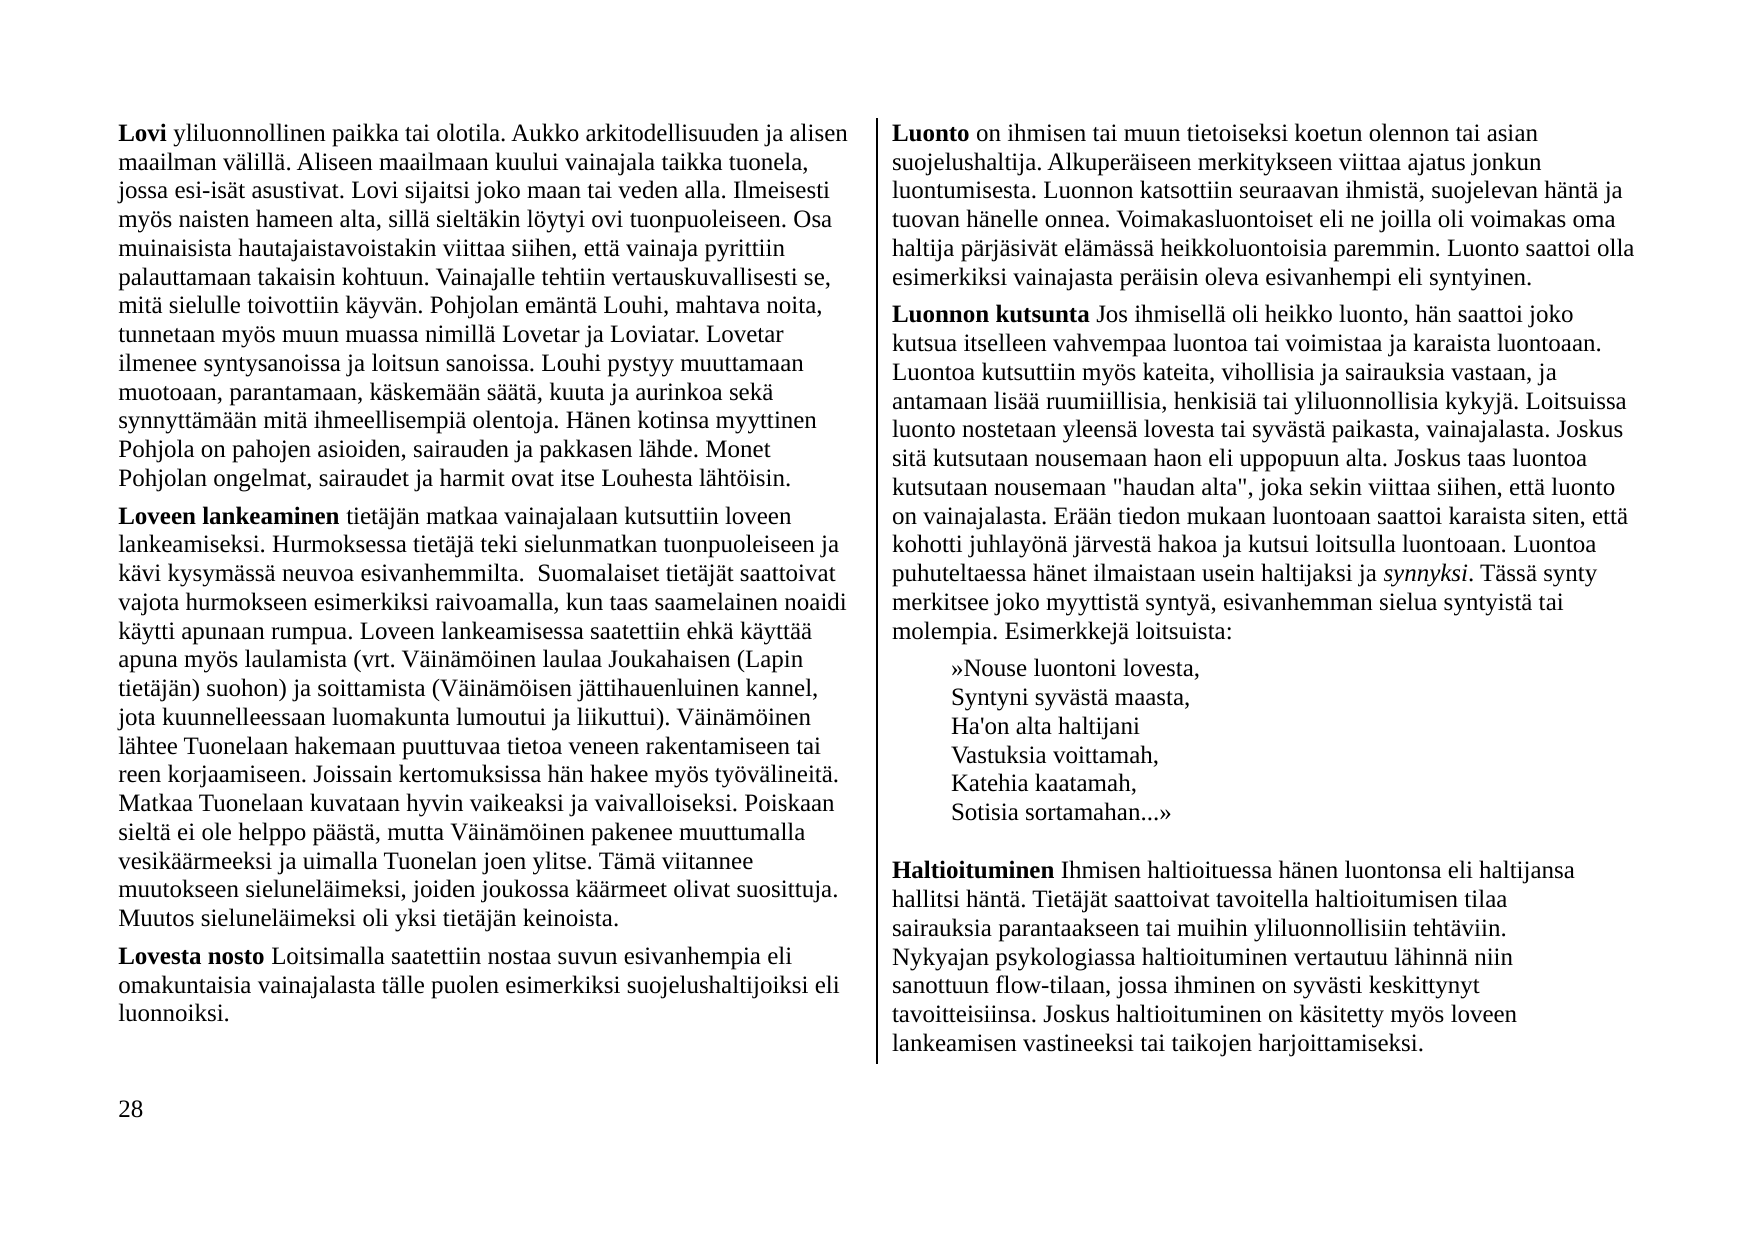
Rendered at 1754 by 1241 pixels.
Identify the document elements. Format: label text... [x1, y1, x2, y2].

text Luonto on ihmisen tai muun tietoiseksi koetun olennon tai asian suojelushaltija. Alkuperäiseen merkitykseen viittaa ajatus jonkun luontumisesta. Luonnon katsottiin seuraavan ihmistä, suojelevan häntä ja tuovan hänelle onnea. Voimakasluontoiset eli ne joilla oli voimakas oma haltija pärjäsivät elämässä heikkoluontoisia paremmin. Luonto saattoi olla esimerkiksi vainajasta peräisin oleva esivanhempi eli syntyinen. [892, 118, 1635, 291]
text Luonnon kutsunta Jos ihmisellä oli heikko luonto, hän saattoi joko kutsua itselleen vahvempaa luontoa tai voimistaa ja karaista luontoaan. Luontoa kutsuttiin myös kateita, vihollisia ja sairauksia vastaan, ja antamaan lisää ruumiillisia, henkisiä tai yliluonnollisia kykyjä. Loitsuissa luonto nostetaan yleensä lovesta tai syvästä paikasta, vainajalasta. Joskus sitä kutsutaan nousemaan haon eli uppopuun alta. Joskus taas luontoa kutsutaan nousemaan "haudan alta", joka sekin viittaa siihen, että luonto on vainajalasta. Erään tiedon mukaan luontoaan saattoi karaista siten, että kohotti juhlayönä järvestä hakoa ja kutsui loitsulla luontoaan. Luontoa puhuteltaessa hänet ilmaistaan usein haltijaksi ja synnyksi. Tässä synty merkitsee joko myyttistä syntyä, esivanhemman sielua syntyistä tai molempia. Esimerkkejä loitsuista: [892, 299, 1635, 644]
text Lovi yliluonnollinen paikka tai olotila. Aukko arkitodellisuuden ja alisen maailman välillä. Aliseen maailmaan kuului vainajala taikka tuonela, jossa esi-isät asustivat. Lovi sijaitsi joko maan tai veden alla. Ilmeisesti myös naisten hameen alta, sillä sieltäkin löytyi ovi tuonpuoleiseen. Osa muinaisista hautajaistavoistakin viittaa siihen, että vainaja pyrittiin palauttamaan takaisin kohtuun. Vainajalle tehtiin vertauskuvallisesti se, mitä sielulle toivottiin käyvän. Pohjolan emäntä Louhi, mahtava noita, tunnetaan myös muun muassa nimillä Lovetar ja Loviatar. Lovetar ilmenee syntysanoissa ja loitsun sanoissa. Louhi pystyy muuttamaan muotoaan, parantamaan, käskemään säätä, kuuta ja aurinkoa sekä synnyttämään mitä ihmeellisempiä olentoja. Hänen kotinsa myyttinen Pohjola on pahojen asioiden, sairauden ja pakkasen lähde. Monet Pohjolan ongelmat, sairaudet ja harmit ovat itse Louhesta lähtöisin. [118, 118, 862, 492]
text Haltioituminen Ihmisen haltioituessa hänen luontonsa eli haltijansa hallitsi häntä. Tietäjät saattoivat tavoitella haltioitumisen tilaa sairauksia parantaakseen tai muihin yliluonnollisiin tehtäviin. Nykyajan psykologiassa haltioituminen vertautuu lähinnä niin sanottuun flow-tilaan, jossa ihminen on syvästi keskittynyt tavoitteisiinsa. Joskus haltioituminen on käsitetty myös loveen lankeamisen vastineeksi tai taikojen harjoittamiseksi. [892, 856, 1576, 1057]
text Lovesta nosto Loitsimalla saatettiin nostaa suvun esivanhempia eli omakuntaisia vainajalasta tälle puolen esimerkiksi suojelushaltijoiksi eli luonnoiksi. [118, 941, 862, 1027]
text »Nouse luontoni lovesta, Syntyni syvästä maasta, Ha'on alta haltijani Vastuksia voittamah, Katehia kaatamah, Sotisia sortamahan...» [951, 653, 1576, 826]
text Loveen lankeaminen tietäjän matkaa vainajalaan kutsuttiin loveen lankeamiseksi. Hurmoksessa tietäjä teki sielunmatkan tuonpuoleiseen ja kävi kysymässä neuvoa esivanhemmilta. Suomalaiset tietäjät saattoivat vajota hurmokseen esimerkiksi raivoamalla, kun taas saamelainen noaidi käytti apunaan rumpua. Loveen lankeamisessa saatettiin ehkä käyttää apuna myös laulamista (vrt. Väinämöinen laulaa Joukahaisen (Lapin tietäjän) suohon) ja soittamista (Väinämöisen jättihauenluinen kannel, jota kuunnelleessaan luomakunta lumoutui ja liikuttui). Väinämöinen lähtee Tuonelaan hakemaan puuttuvaa tietoa veneen rakentamiseen tai reen korjaamiseen. Joissain kertomuksissa hän hakee myös työvälineitä. Matkaa Tuonelaan kuvataan hyvin vaikeaksi ja vaivalloiseksi. Poiskaan sieltä ei ole helppo päästä, mutta Väinämöinen pakenee muuttumalla vesikäärmeeksi ja uimalla Tuonelan joen ylitse. Tämä viitannee muutokseen sieluneläimeksi, joiden joukossa käärmeet olivat suosittuja. Muutos sieluneläimeksi oli yksi tietäjän keinoista. [118, 501, 862, 932]
